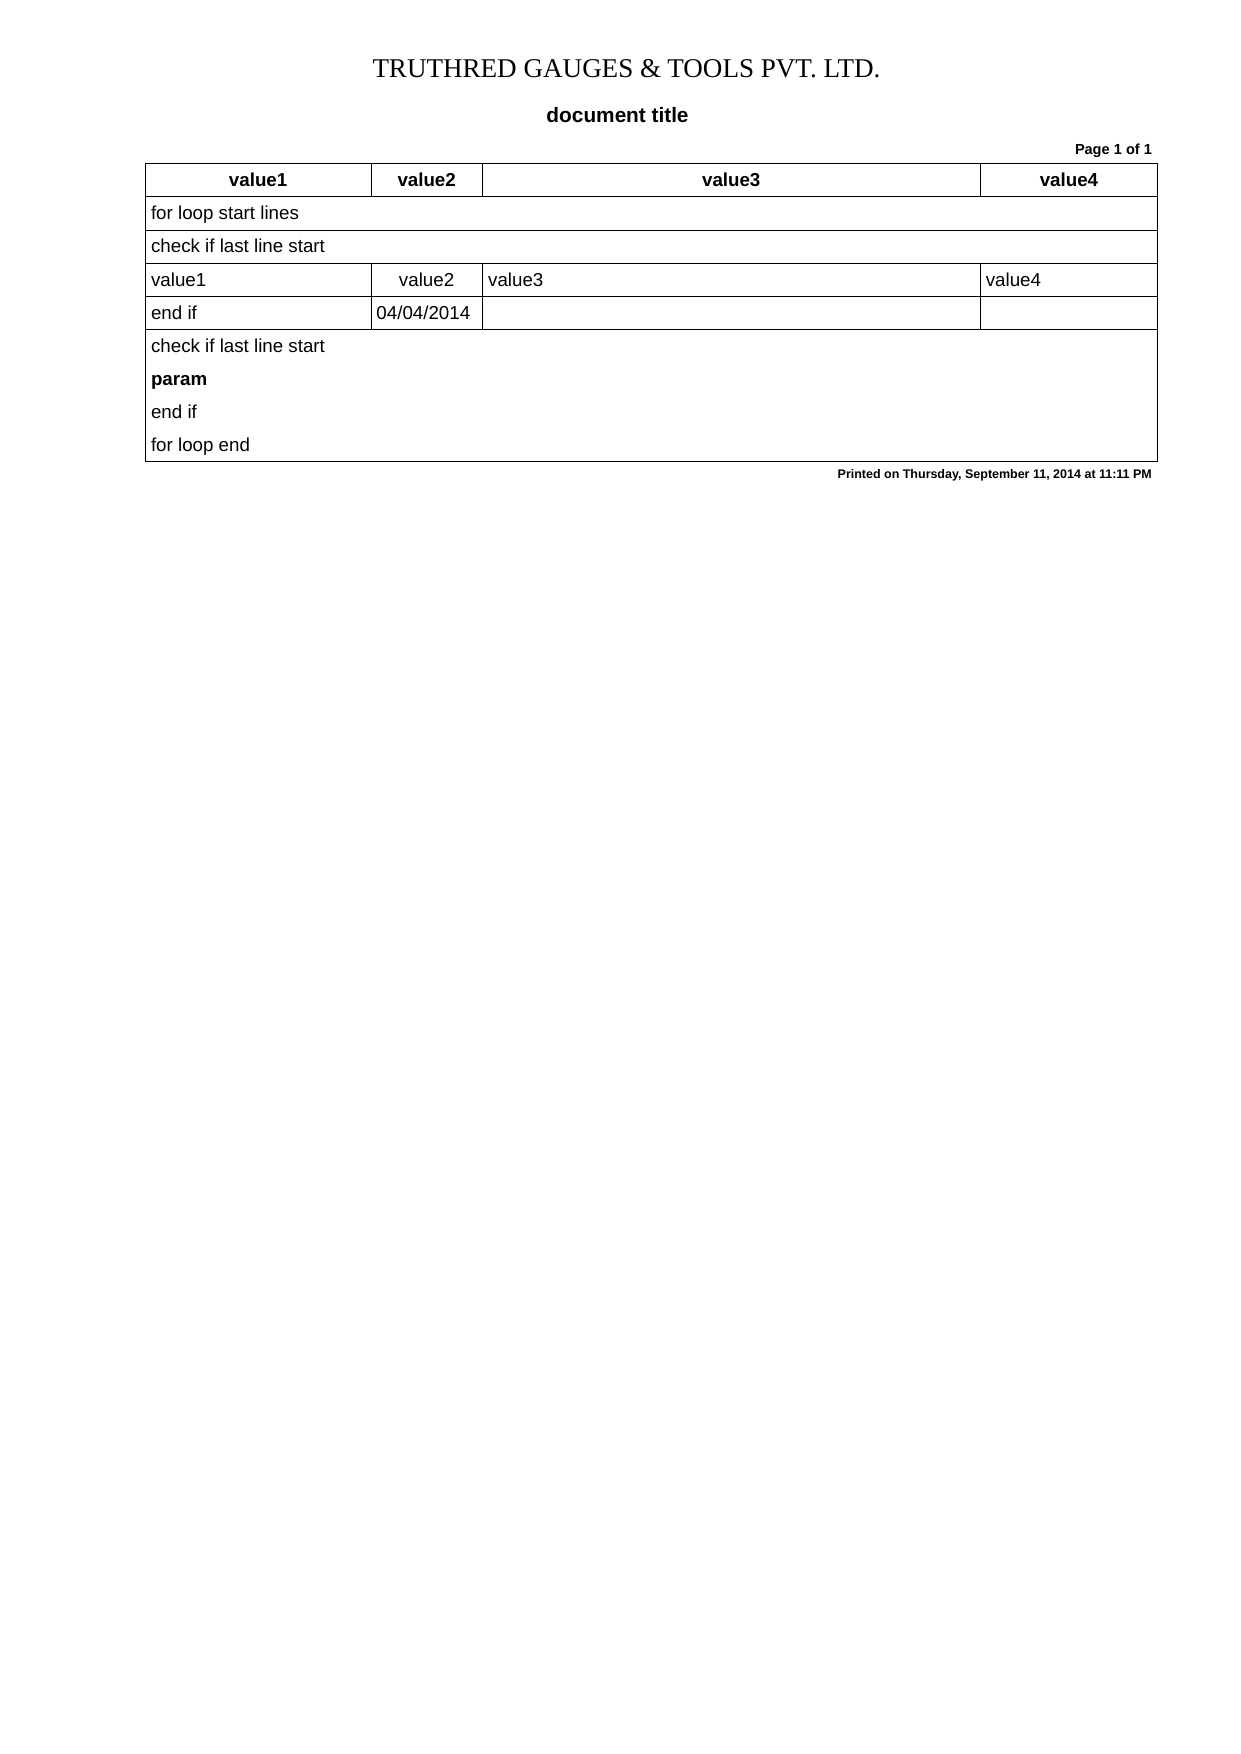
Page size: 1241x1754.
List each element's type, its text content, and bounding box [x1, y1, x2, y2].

table_cell value4 [981, 264, 1157, 296]
table_cell value3 [483, 264, 980, 296]
table_cell value2 [372, 164, 482, 196]
table_cell check if last line start [146, 231, 1157, 263]
table_cell for loop end [146, 428, 1157, 461]
table_cell value1 [146, 164, 371, 196]
table_cell [981, 297, 1157, 329]
table_cell Printed on Thursday, September 11, 2014 at 10:23 PM [145, 462, 1157, 491]
table_cell value4 [981, 164, 1157, 196]
table_cell value2 [372, 264, 482, 296]
table_header Page 1 of 1 [145, 135, 1157, 163]
table_cell for loop start lines [146, 197, 1157, 229]
table_cell check if last line start [146, 330, 1157, 362]
table_cell end if [146, 297, 371, 329]
table_cell end if [146, 395, 1157, 428]
table_cell 04/04/2014 [372, 297, 482, 329]
table_cell [483, 297, 980, 329]
table_cell value1 [146, 264, 371, 296]
table_cell param [146, 362, 1157, 395]
table_cell value3 [483, 164, 980, 196]
